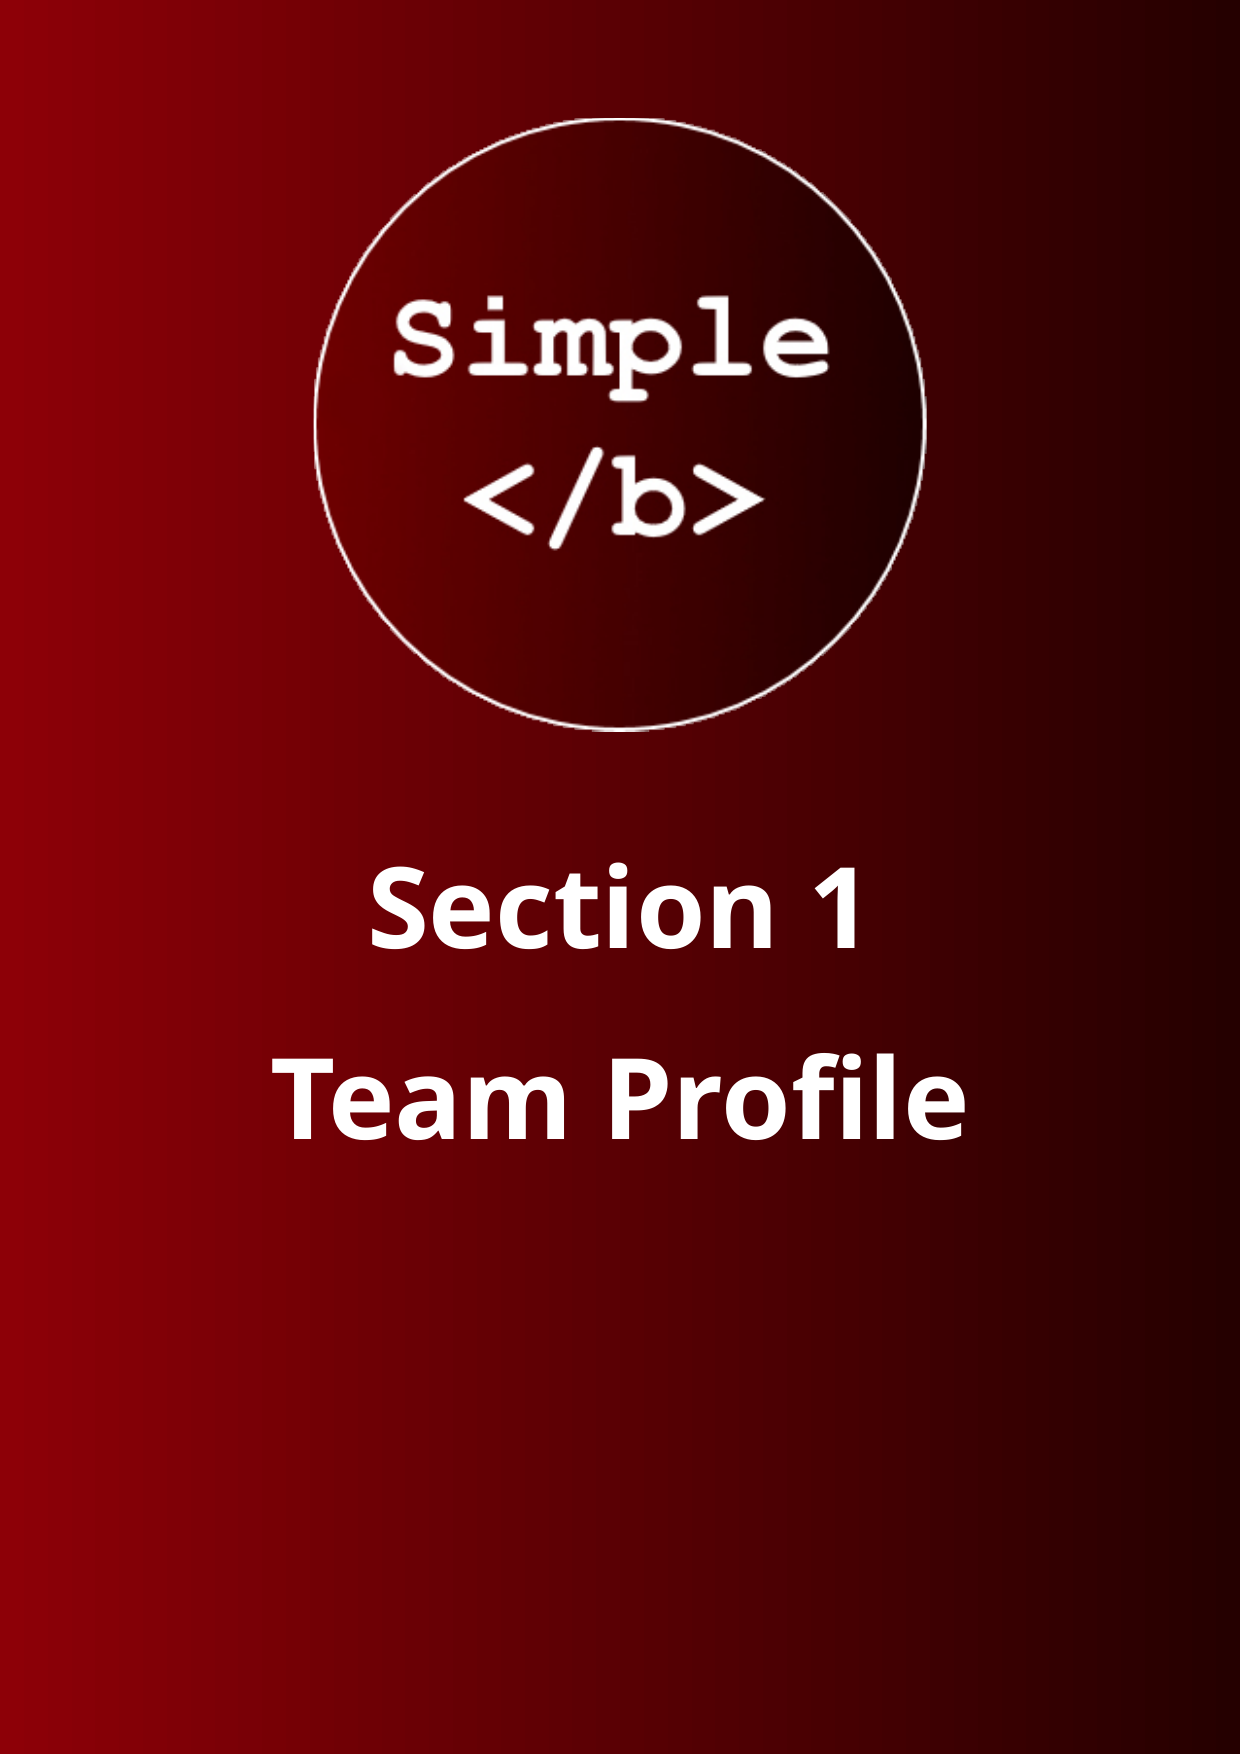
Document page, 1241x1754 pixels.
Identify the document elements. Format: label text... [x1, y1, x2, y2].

picture [313, 118, 927, 732]
title Team Profile [118, 1019, 1122, 1172]
title Section 1 [118, 828, 1122, 981]
